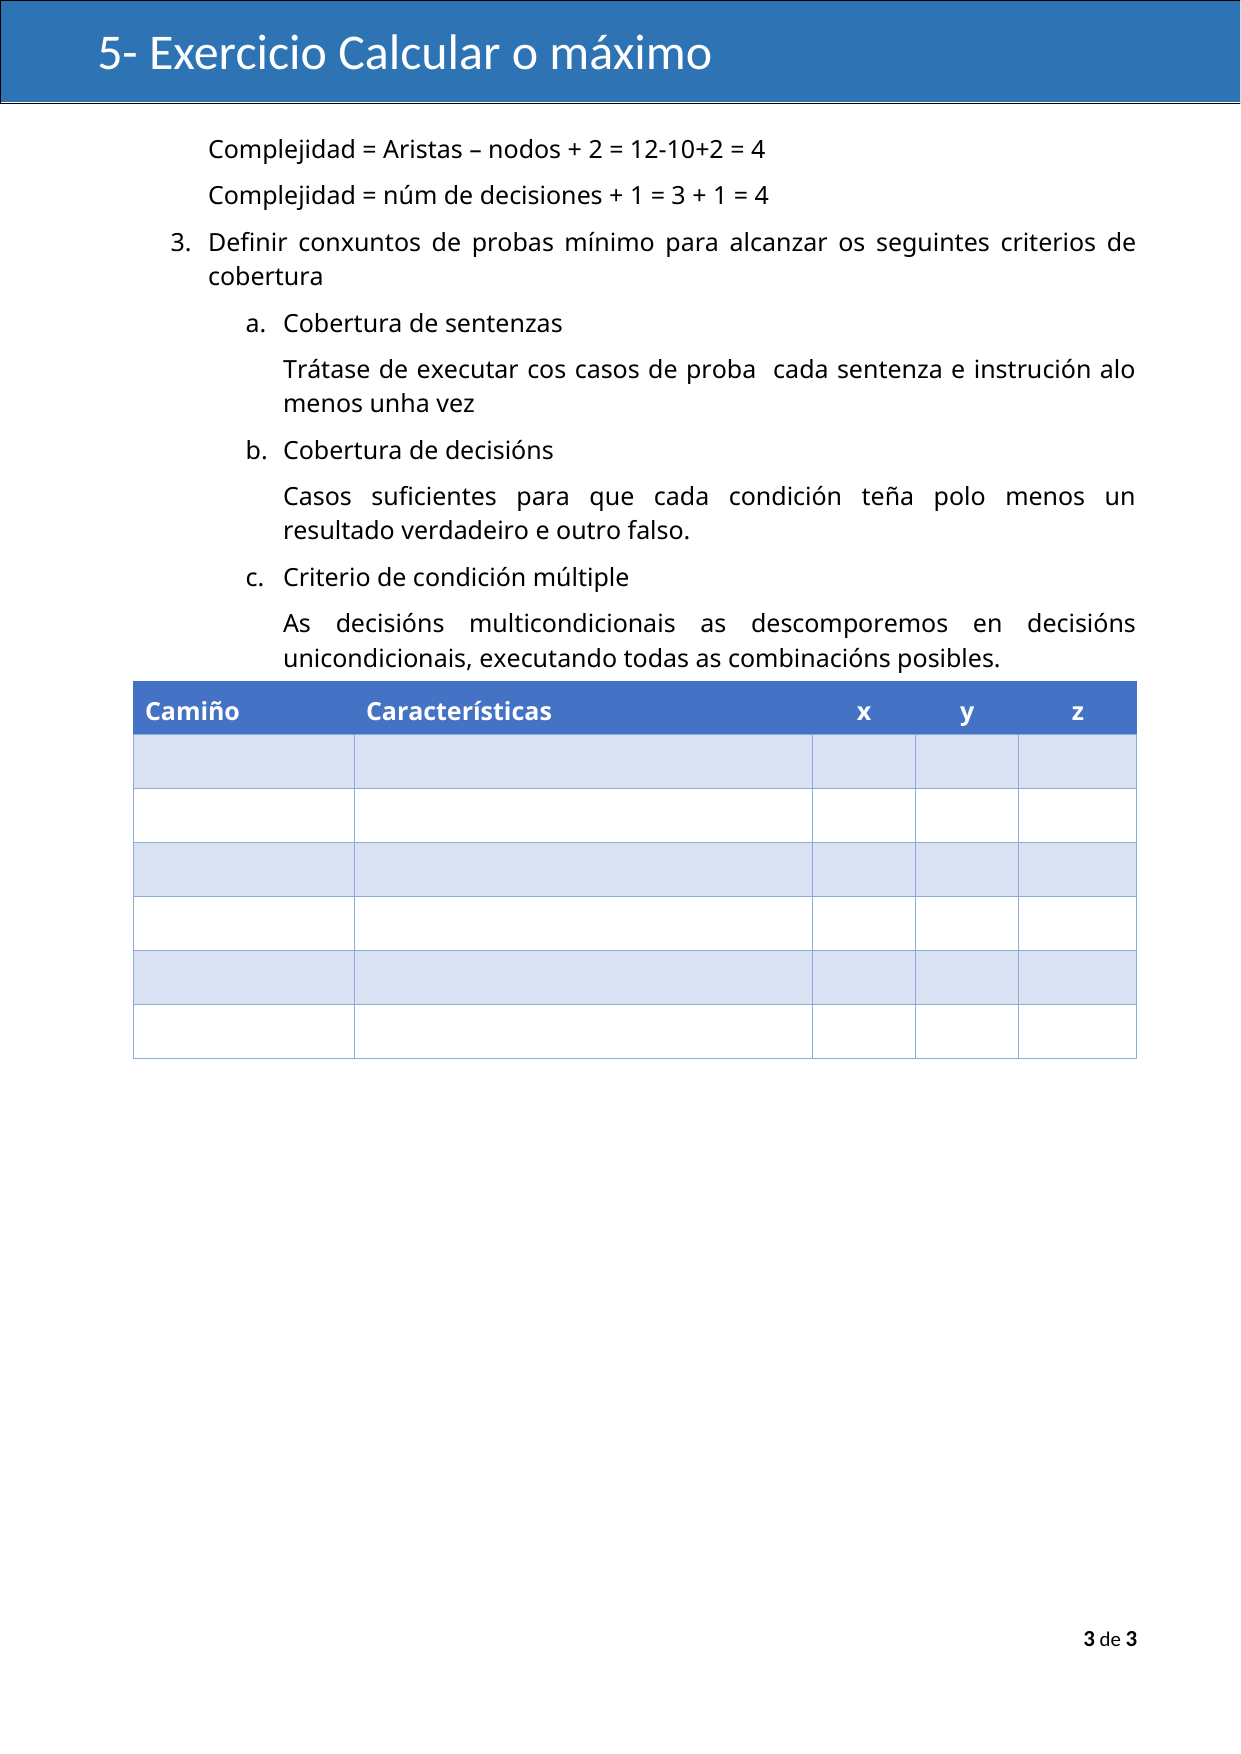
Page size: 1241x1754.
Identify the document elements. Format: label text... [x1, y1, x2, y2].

text Casos suficientes para que cada condición teña polo menos un resultado verdadeiro e outro falso. [283, 479, 1137, 547]
table_cell [355, 951, 812, 1004]
table_header x [813, 682, 915, 734]
table_cell [916, 1005, 1018, 1057]
table_cell [1019, 789, 1136, 842]
list Complejidad = Aristas – nodos + 2 = 12-10+2 = 4 [170, 131, 1137, 166]
table_cell [813, 1005, 915, 1057]
table_cell [916, 789, 1018, 842]
table_header z [1019, 682, 1136, 734]
table_cell [134, 735, 354, 788]
table_cell [916, 951, 1018, 1004]
table_cell [134, 789, 354, 842]
list Definir conxuntos de probas mínimo para alcanzar os seguintes criterios de cobertura [170, 224, 1137, 293]
list Complejidad = núm de decisiones + 1 = 3 + 1 = 4 [170, 178, 1137, 212]
table_cell [1019, 843, 1136, 896]
table_header y [916, 682, 1018, 734]
table_cell [813, 897, 915, 950]
table_cell [355, 789, 812, 842]
table_cell [813, 789, 915, 842]
table_cell [134, 951, 354, 1004]
table_cell [1019, 951, 1136, 1004]
list Cobertura de sentenzas [245, 305, 1137, 339]
text As decisións multicondicionais as descomporemos en decisións unicondicionais, executando todas as combinacións posibles. [283, 606, 1137, 674]
table_cell [134, 843, 354, 896]
table_cell [916, 735, 1018, 788]
table_header Camiño [134, 682, 354, 734]
table_cell [1019, 1005, 1136, 1057]
list Criterio de condición múltiple [245, 559, 1137, 594]
table_cell [134, 1005, 354, 1057]
table_cell [355, 897, 812, 950]
table_cell [916, 897, 1018, 950]
list Cobertura de decisións [245, 432, 1137, 466]
table_cell [1019, 735, 1136, 788]
table_cell [813, 843, 915, 896]
table_cell [1019, 897, 1136, 950]
text Trátase de executar cos casos de proba cada sentenza e instrución alo menos unha vez [283, 352, 1137, 420]
table_cell [355, 1005, 812, 1057]
table_cell [813, 951, 915, 1004]
table_cell [355, 843, 812, 896]
table_cell [134, 897, 354, 950]
table_cell [813, 735, 915, 788]
table_cell [916, 843, 1018, 896]
table_cell [355, 735, 812, 788]
table_header Características [355, 682, 812, 734]
